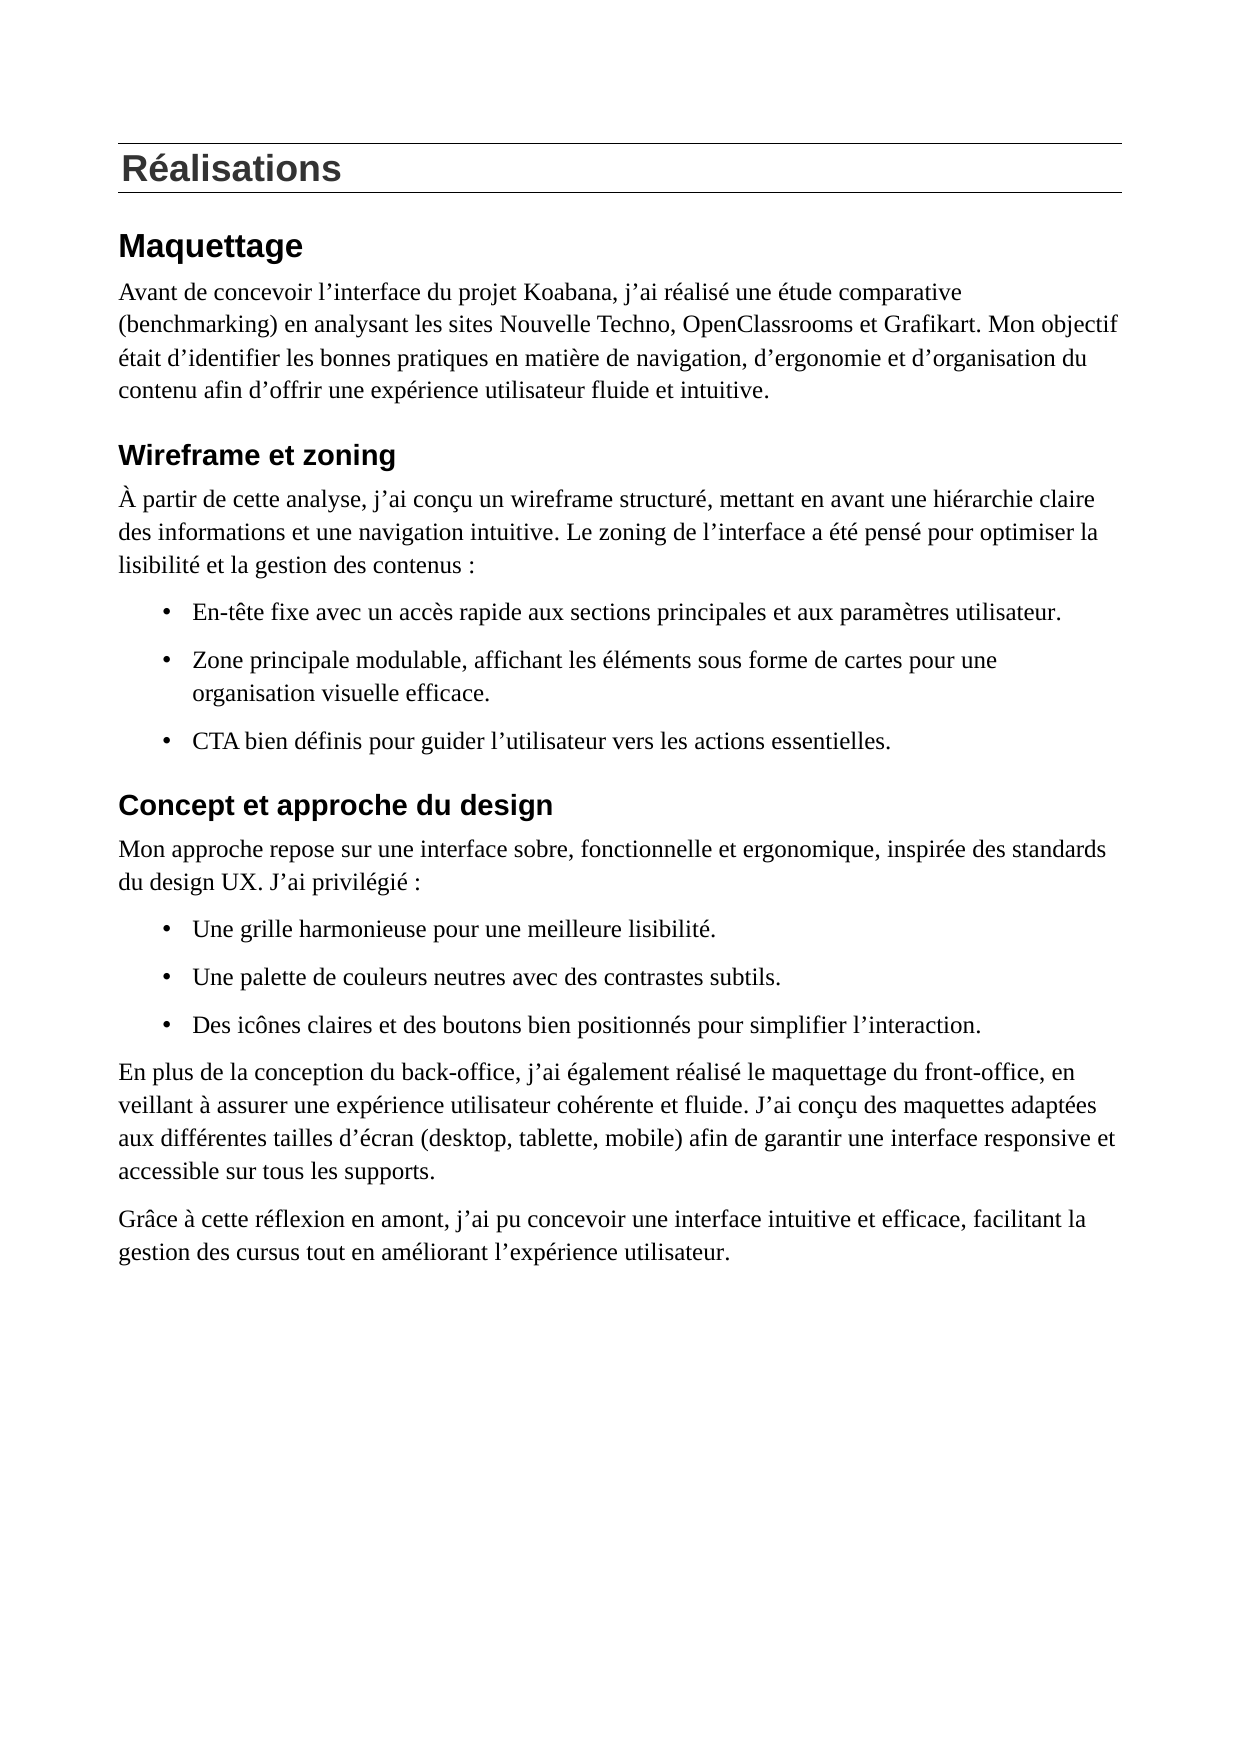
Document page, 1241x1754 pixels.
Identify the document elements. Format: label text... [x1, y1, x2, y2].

list En-tête fixe avec un accès rapide aux sections principales et aux paramètres utilisateur. [162, 597, 1122, 626]
text En plus de la conception du back-office, j’ai également réalisé le maquettage du front-office, en veillant à assurer une expérience utilisateur cohérente et fluide. J’ai conçu des maquettes adaptées aux différentes tailles d’écran (desktop, tablette, mobile) afin de garantir une interface responsive et accessible sur tous les supports. [118, 1057, 1122, 1185]
list Zone principale modulable, affichant les éléments sous forme de cartes pour une organisation visuelle efficace. [162, 645, 1122, 707]
text Mon approche repose sur une interface sobre, fonctionnelle et ergonomique, inspirée des standards du design UX. J’ai privilégié : [118, 834, 1122, 896]
list Une palette de couleurs neutres avec des contrastes subtils. [162, 962, 1122, 991]
subtitle Wireframe et zoning [118, 438, 1122, 471]
text Avant de concevoir l’interface du projet Koabana, j’ai réalisé une étude comparative (benchmarking) en analysant les sites Nouvelle Techno, OpenClassrooms et Grafikart. Mon objectif était d’identifier les bonnes pratiques en matière de navigation, d’ergonomie et d’organisation du contenu afin d’offrir une expérience utilisateur fluide et intuitive. [118, 277, 1122, 404]
subtitle Réalisations [118, 144, 1122, 192]
list Des icônes claires et des boutons bien positionnés pour simplifier l’interaction. [162, 1010, 1122, 1038]
list Une grille harmonieuse pour une meilleure lisibilité. [162, 914, 1122, 943]
list CTA bien définis pour guider l’utilisateur vers les actions essentielles. [162, 726, 1122, 754]
subtitle Maquettage [118, 226, 1122, 264]
text À partir de cette analyse, j’ai conçu un wireframe structuré, mettant en avant une hiérarchie claire des informations et une navigation intuitive. Le zoning de l’interface a été pensé pour optimiser la lisibilité et la gestion des contenus : [118, 484, 1122, 579]
text Grâce à cette réflexion en amont, j’ai pu concevoir une interface intuitive et efficace, facilitant la gestion des cursus tout en améliorant l’expérience utilisateur. [118, 1204, 1122, 1266]
subtitle Concept et approche du design [118, 788, 1122, 821]
